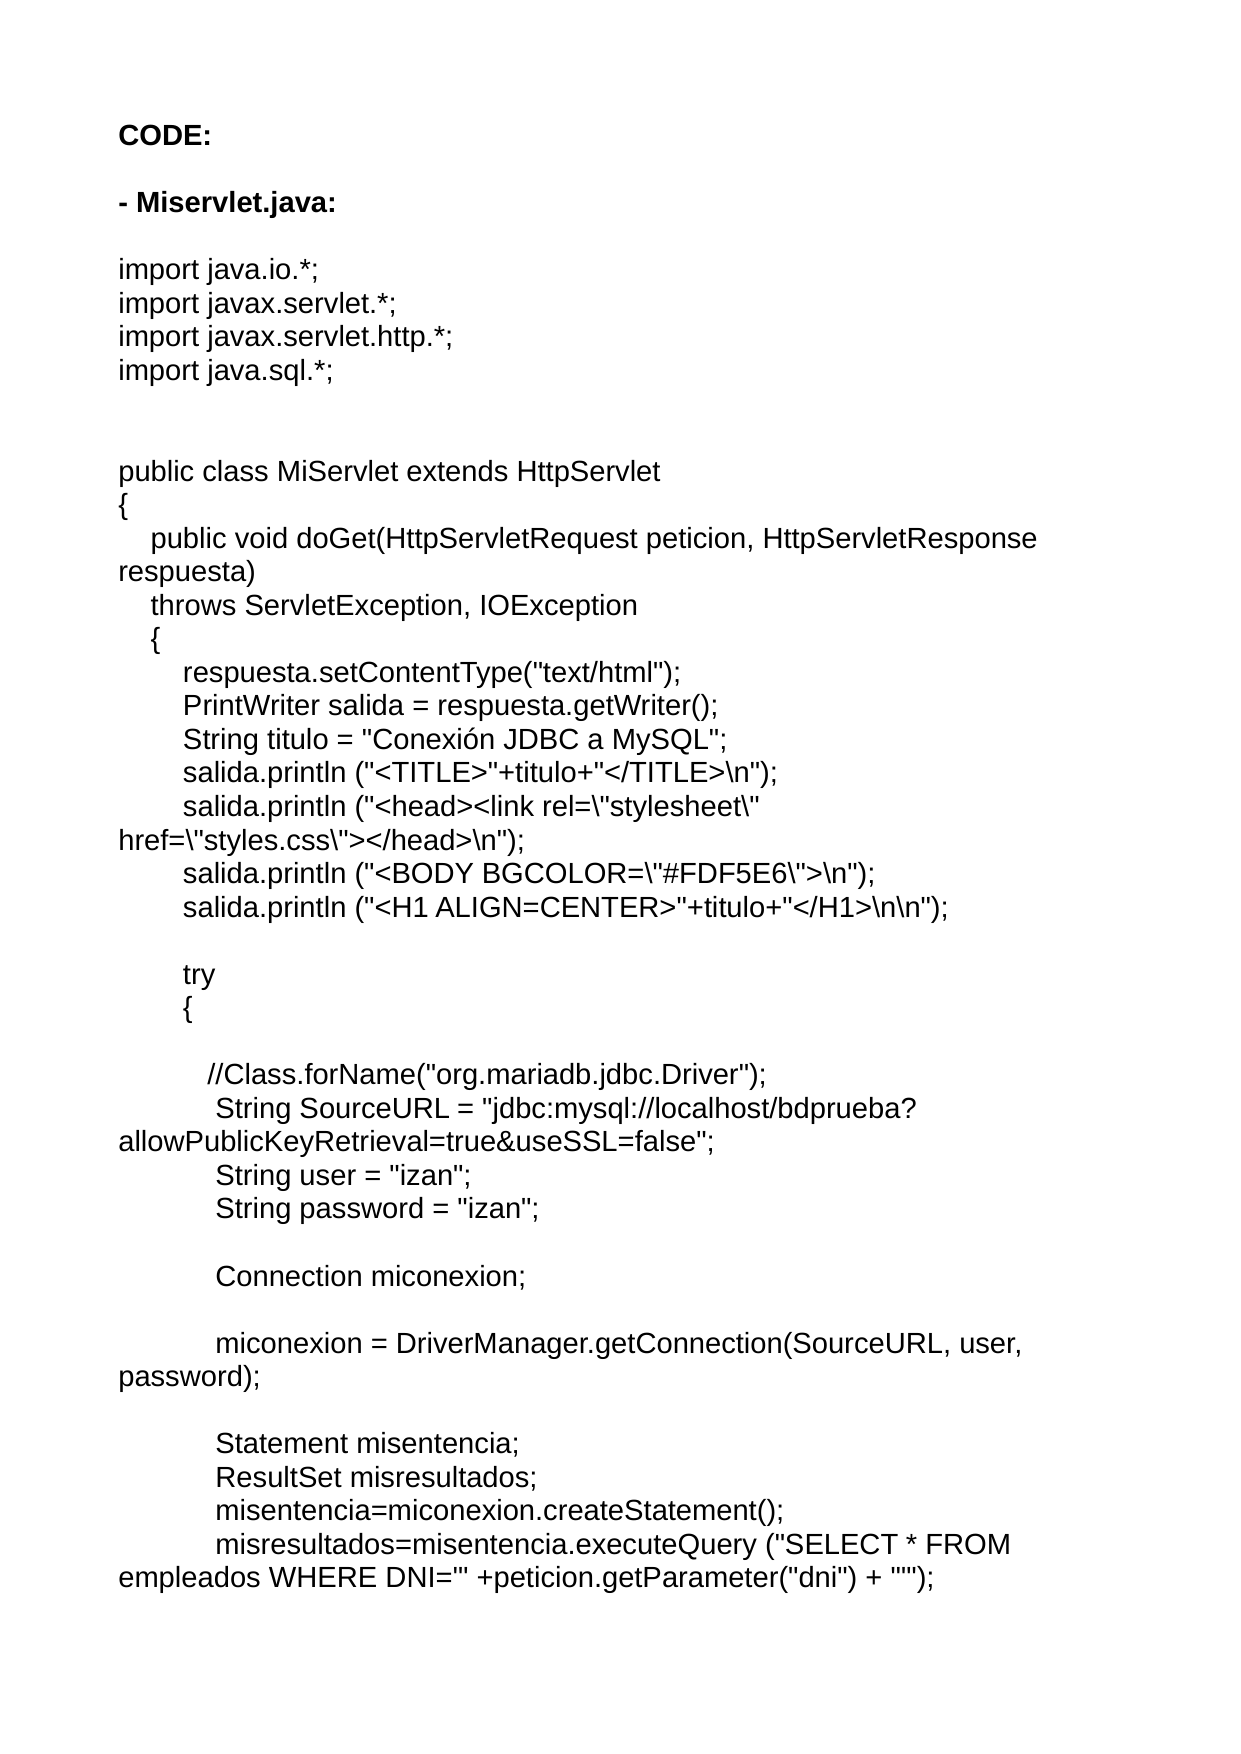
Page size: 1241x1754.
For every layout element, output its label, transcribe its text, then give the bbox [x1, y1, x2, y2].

text //Class.forName("org.mariadb.jdbc.Driver"); [118, 1057, 1122, 1091]
text String password = "izan"; [118, 1191, 1122, 1225]
text import javax.servlet.http.*; [118, 319, 1122, 353]
text PrintWriter salida = respuesta.getWriter(); [118, 688, 1122, 722]
text misresultados=misentencia.executeQuery ("SELECT * FROM empleados WHERE DNI='" +peticion.getParameter("dni") + "'"); [118, 1527, 1122, 1594]
text CODE: [118, 118, 1122, 152]
text Connection miconexion; [118, 1258, 1122, 1292]
text import java.io.*; [118, 252, 1122, 286]
text salida.println ("<H1 ALIGN=CENTER>"+titulo+"</H1>\n\n"); [118, 889, 1122, 923]
text { [118, 487, 1122, 521]
text throws ServletException, IOException [118, 588, 1122, 621]
text salida.println ("<head><link rel=\"stylesheet\" href=\"styles.css\"></head>\n"); [118, 789, 1122, 856]
text String SourceURL = "jdbc:mysql://localhost/bdprueba?allowPublicKeyRetrieval=true&useSSL=false"; [118, 1091, 1122, 1158]
text { [118, 990, 1122, 1024]
text import java.sql.*; [118, 353, 1122, 386]
text - Miservlet.java: [118, 185, 1122, 219]
text respuesta.setContentType("text/html"); [118, 655, 1122, 688]
text { [118, 621, 1122, 655]
text ResultSet misresultados; [118, 1460, 1122, 1493]
text public class MiServlet extends HttpServlet [118, 453, 1122, 487]
text import javax.servlet.*; [118, 286, 1122, 319]
text miconexion = DriverManager.getConnection(SourceURL, user, password); [118, 1326, 1122, 1393]
text Statement misentencia; [118, 1426, 1122, 1460]
text String titulo = "Conexión JDBC a MySQL"; [118, 722, 1122, 755]
text public void doGet(HttpServletRequest peticion, HttpServletResponse respuesta) [118, 521, 1122, 588]
text salida.println ("<TITLE>"+titulo+"</TITLE>\n"); [118, 755, 1122, 789]
text salida.println ("<BODY BGCOLOR=\"#FDF5E6\">\n"); [118, 856, 1122, 889]
text try [118, 957, 1122, 990]
text String user = "izan"; [118, 1158, 1122, 1191]
text misentencia=miconexion.createStatement(); [118, 1493, 1122, 1527]
